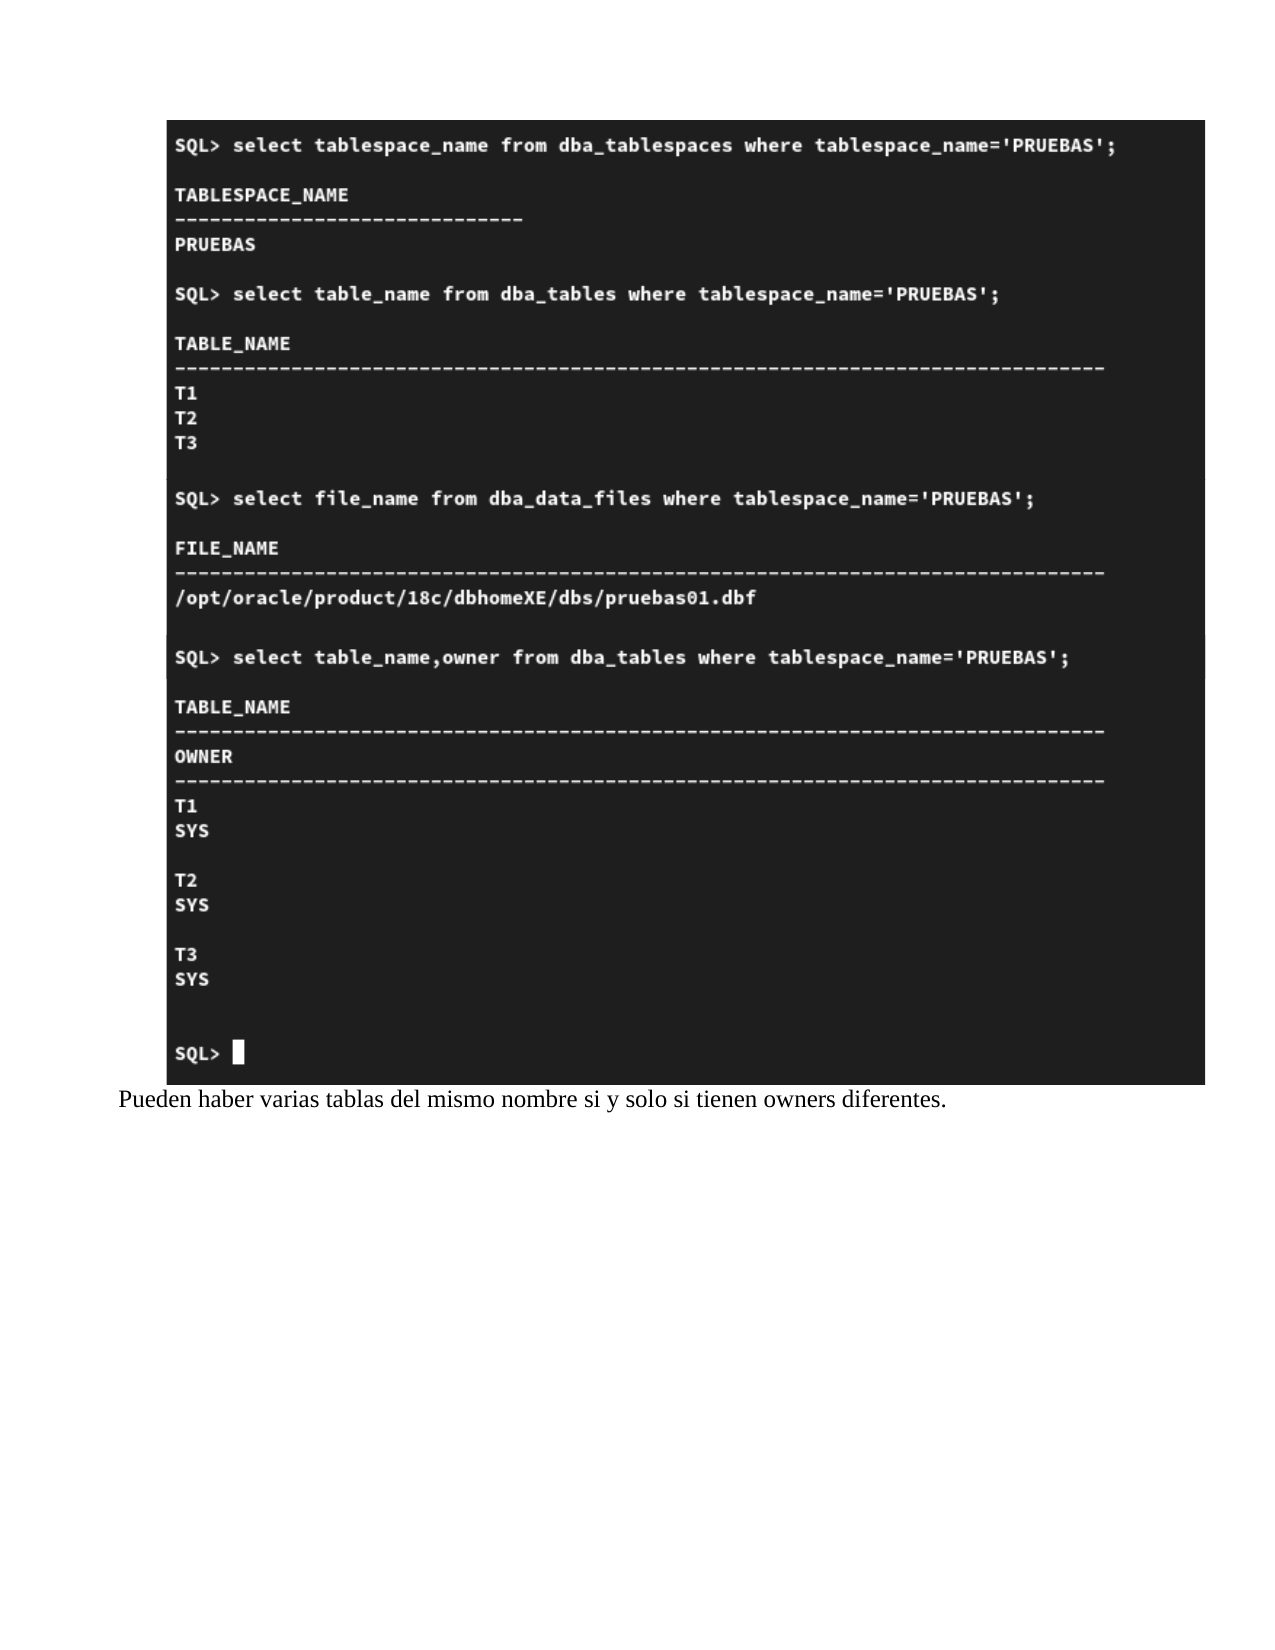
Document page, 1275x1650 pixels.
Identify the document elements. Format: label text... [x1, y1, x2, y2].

text Pueden haber varias tablas del mismo nombre si y solo si tienen owners diferentes. [118, 210, 1157, 1113]
picture [166, 120, 1206, 1085]
